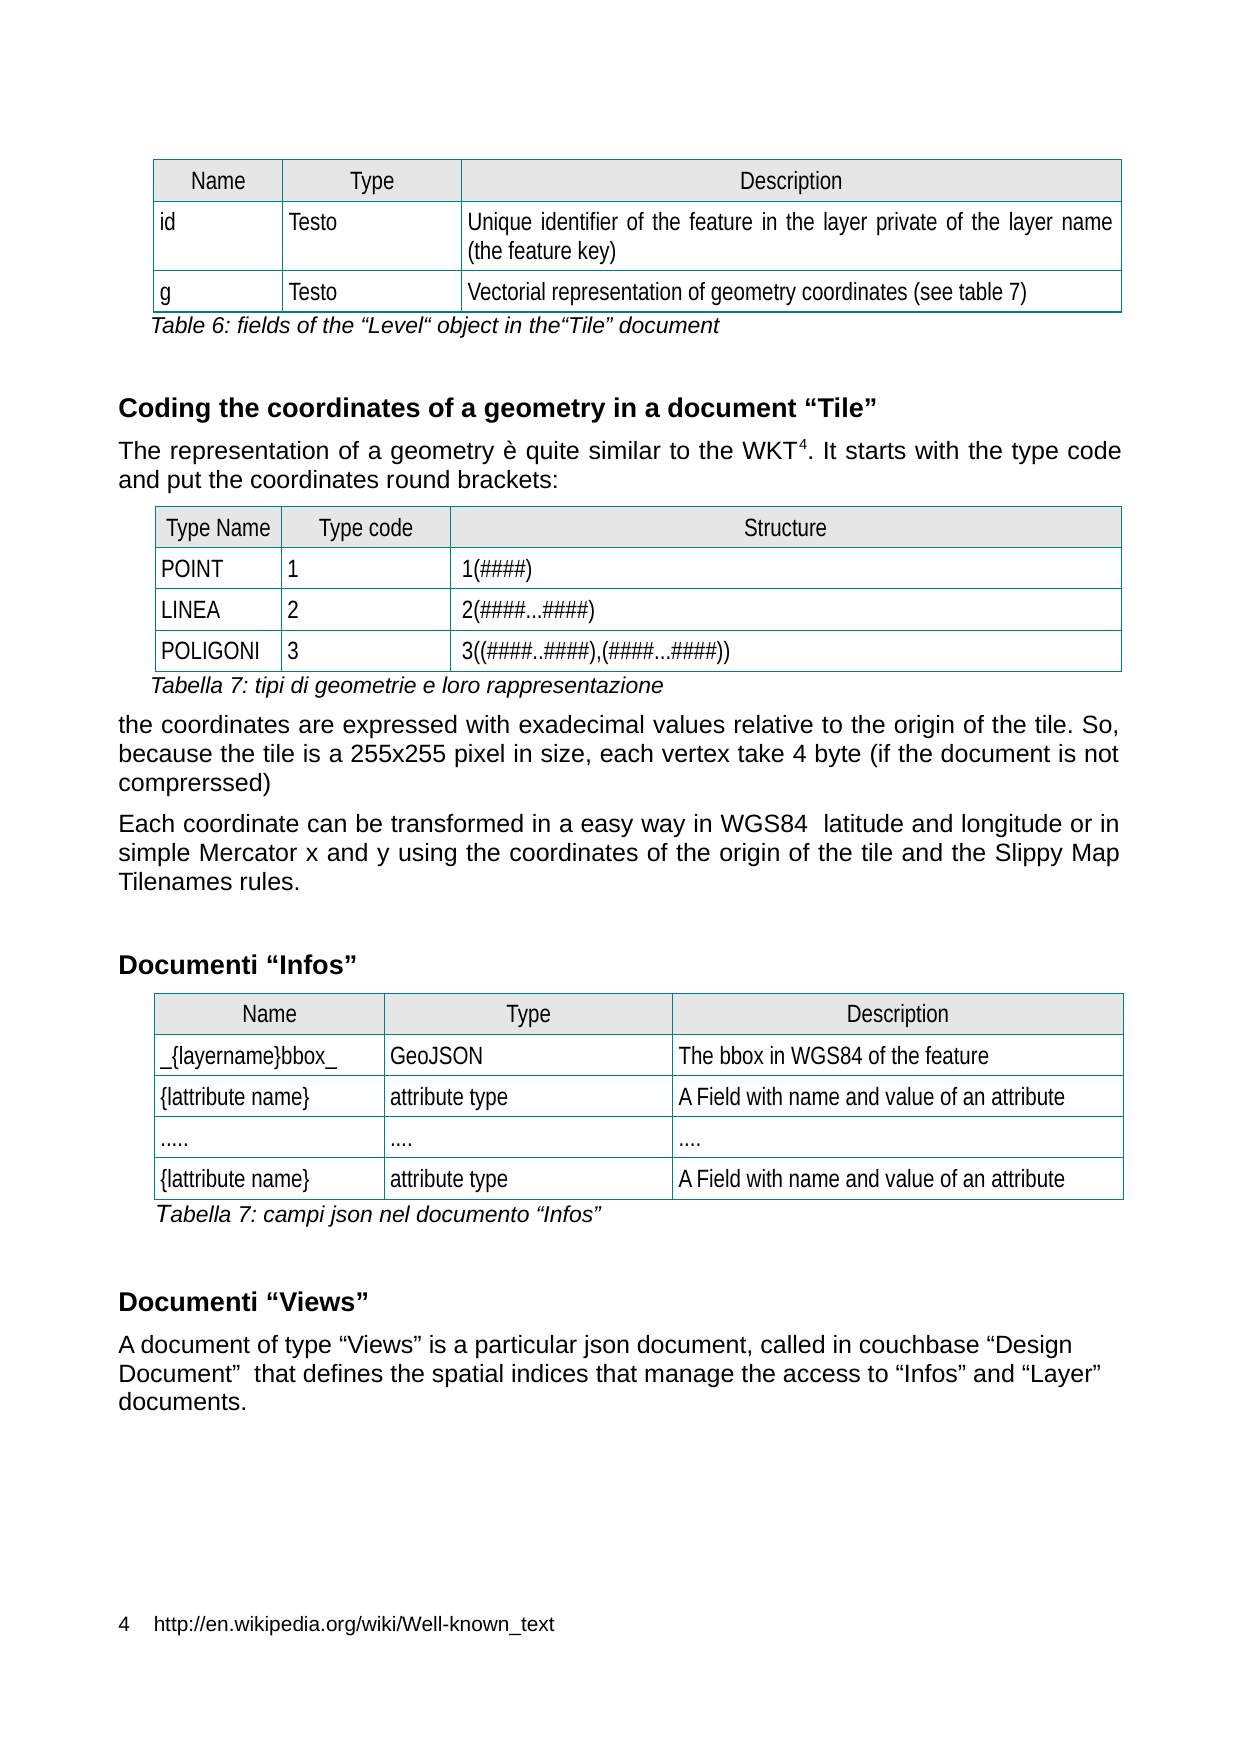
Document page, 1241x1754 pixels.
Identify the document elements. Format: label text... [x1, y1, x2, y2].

table_cell Testo [283, 202, 461, 270]
text Table 6: fields of the “Level“ object in the“Tile” document [118, 312, 1122, 339]
table_cell attribute type [385, 1076, 672, 1116]
table_header Type Name [156, 507, 281, 547]
table_cell g [154, 271, 282, 311]
table_cell GeoJSON [385, 1035, 672, 1075]
table_header Name [154, 160, 282, 201]
table_cell A Field with name and value of an attribute [673, 1076, 1123, 1116]
table_cell POINT [156, 548, 281, 588]
table_header Structure [451, 507, 1121, 547]
text Each coordinate can be transformed in a easy way in WGS84 latitude and longitude or in simple Mercator x and y using the coordinates of the origin of the tile and the Slippy Map Tilenames rules. [118, 809, 1122, 896]
table_header Description [673, 994, 1123, 1034]
subtitle Documenti “Views” [118, 1286, 1122, 1317]
table_cell ..... [155, 1117, 384, 1157]
text the coordinates are expressed with exadecimal values relative to the origin of the tile. So, because the tile is a 255x255 pixel in size, each vertex take 4 byte (if the document is not comprerssed) [118, 711, 1122, 797]
table_cell 1(####) [451, 548, 1121, 588]
table_header Type [283, 160, 461, 201]
table_header Type [385, 994, 672, 1034]
table_cell Unique identifier of the feature in the layer private of the layer name (the feature key) [462, 202, 1121, 270]
table_cell 3 [282, 631, 450, 671]
table_cell The bbox in WGS84 of the feature [673, 1035, 1123, 1075]
table_cell {lattribute name} [155, 1076, 384, 1116]
table_cell Testo [283, 271, 461, 311]
table_cell _{layername}bbox_ [155, 1035, 384, 1075]
table_cell id [154, 202, 282, 270]
text Tabella 7: tipi di geometrie e loro rappresentazione [118, 672, 1122, 698]
text A document of type “Views” is a particular json document, called in couchbase “Design Document” that defines the spatial indices that manage the access to “Infos” and “Layer” documents. [118, 1330, 1122, 1416]
text http://en.wikipedia.org/wiki/Well-known_text [118, 1612, 1122, 1636]
table_header Name [155, 994, 384, 1034]
table_cell 1 [282, 548, 450, 588]
table_cell A Field with name and value of an attribute [673, 1158, 1123, 1198]
table_header Type code [282, 507, 450, 547]
table_cell 3((####..####),(####...####)) [451, 631, 1121, 671]
subtitle Tabella 7: campi json nel documento “Infos” [155, 1200, 1122, 1228]
table_cell Vectorial representation of geometry coordinates (see table 7) [462, 271, 1121, 311]
table_cell attribute type [385, 1158, 672, 1198]
text The representation of a geometry è quite similar to the WKT. It starts with the type code and put the coordinates round brackets: [118, 436, 1122, 493]
subtitle Documenti “Infos” [118, 949, 1122, 980]
table_header Description [462, 160, 1121, 201]
subtitle Coding the coordinates of a geometry in a document “Tile” [118, 392, 1122, 424]
table_cell .... [673, 1117, 1123, 1157]
table_cell .... [385, 1117, 672, 1157]
table_cell 2(####...####) [451, 589, 1121, 629]
table_cell {lattribute name} [155, 1158, 384, 1198]
table_cell POLIGONI [156, 631, 281, 671]
table_cell 2 [282, 589, 450, 629]
table_cell LINEA [156, 589, 281, 629]
